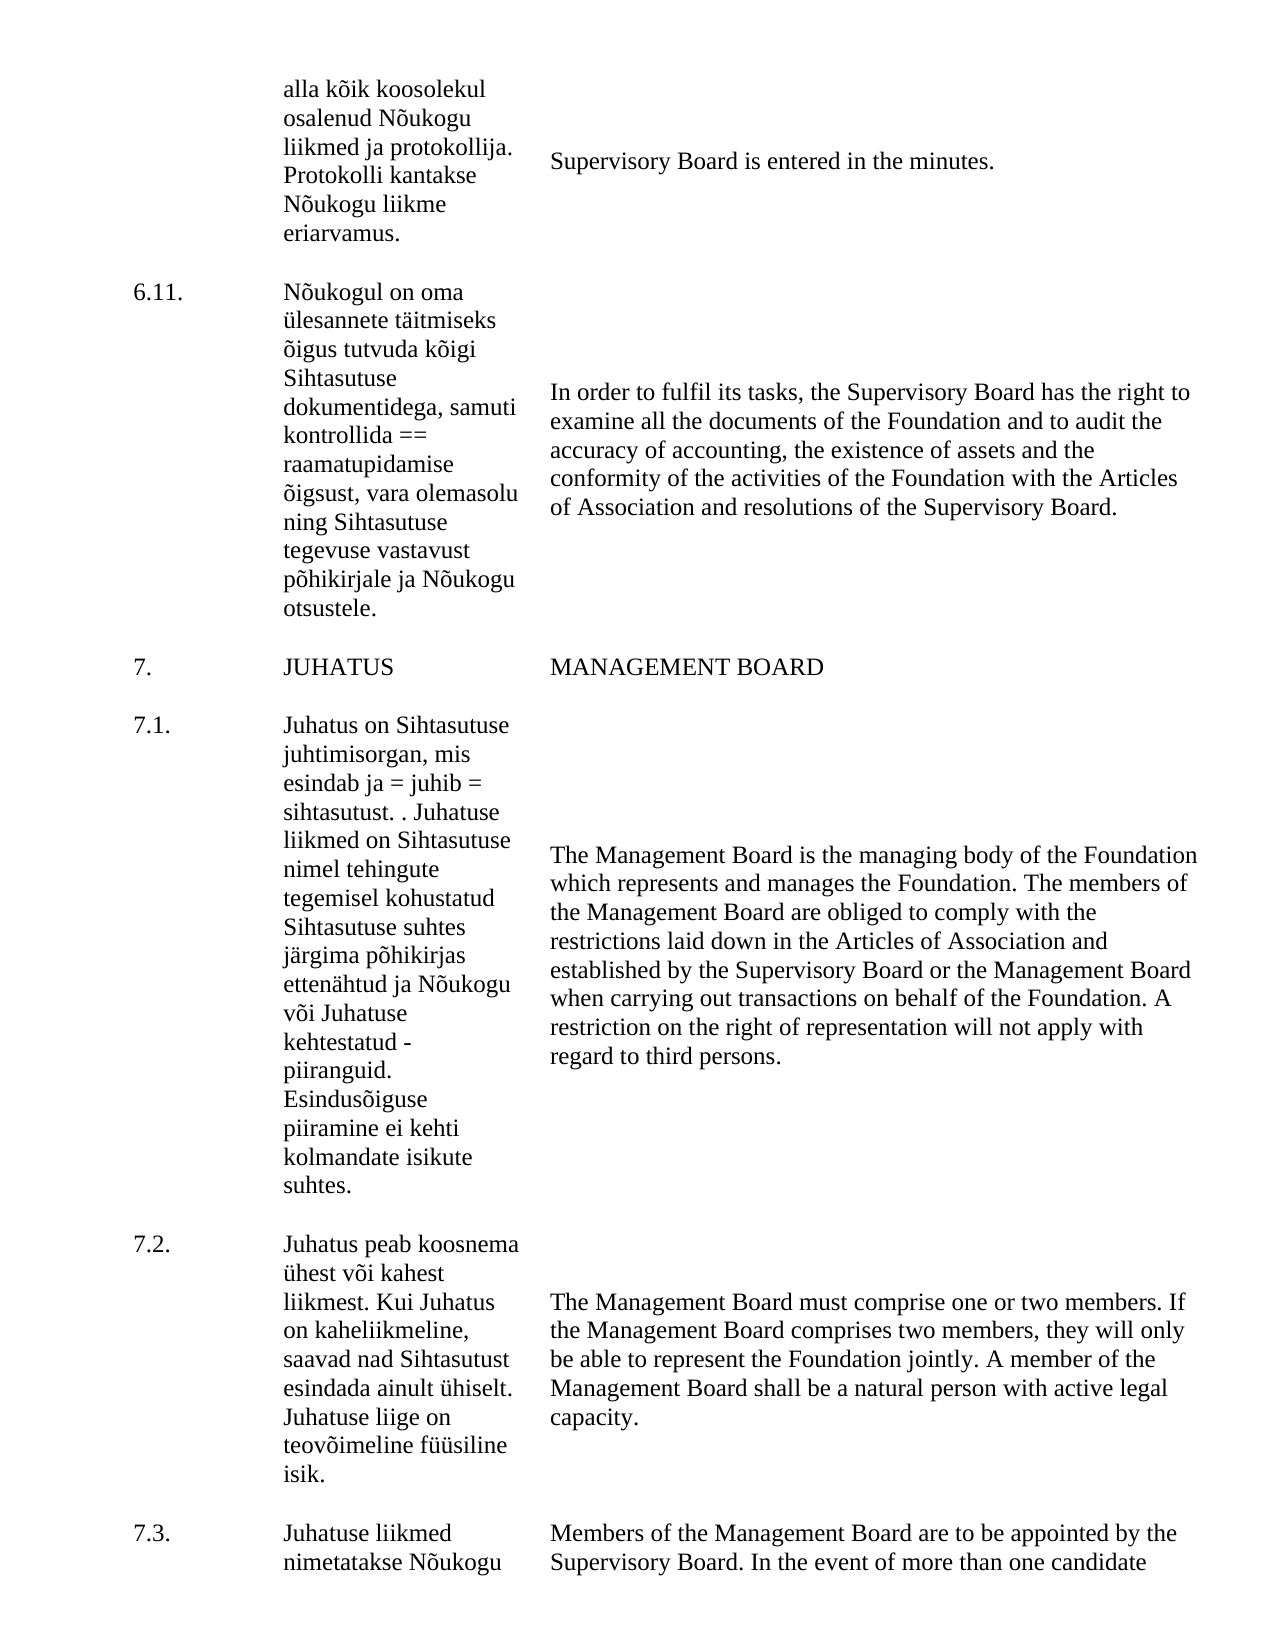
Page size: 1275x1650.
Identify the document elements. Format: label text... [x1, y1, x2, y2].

table_cell Supervisory Board is entered in the minutes. [535, 59, 1216, 262]
table_cell JUHATUS [118, 637, 535, 695]
table_cell Juhatus on Sihtasutuse juhtimisorgan, mis esindab ja = juhib = sihtasutust. . Juhatuse liikmed on Sihtasutuse nimel tehingute tegemisel kohustatud Sihtasutuse suhtes järgima põhikirjas ettenähtud ja Nõukogu või Juhatuse kehtestatud - piiranguid. Esindusõiguse piiramine ei kehti kolmandate isikute suhtes. [118, 695, 535, 1214]
table_cell Kõik Nõukogu koosolekud protokollitakse. Protokollile kirjutavad alla kõik koosolekul osalenud Nõukogu liikmed ja protokollija. Protokolli kantakse Nõukogu liikme eriarvamus. [118, 59, 535, 262]
table_cell In order to fulfil its tasks, the Supervisory Board has the right to examine all the documents of the Foundation and to audit the accuracy of accounting, the existence of assets and the conformity of the activities of the Foundation with the Articles of Association and resolutions of the Supervisory Board. [535, 262, 1216, 637]
table_cell Nõukogul on oma ülesannete täitmiseks õigus tutvuda kõigi Sihtasutuse dokumentidega, samuti kontrollida == raamatupidamise õigsust, vara olemasolu ning Sihtasutuse tegevuse vastavust põhikirjale ja Nõukogu otsustele. [118, 262, 535, 637]
table_cell MANAGEMENT BOARD [535, 637, 1216, 695]
table_cell Juhatuse liikmed nimetatakse Nõukogu poolt. Kui rohkem kui üks kandidaat saab võrdse arvu hääli, on Nõukogu esimehel otsustav hääl. [118, 1503, 535, 1590]
table_cell Members of the Management Board are to be appointed by the Supervisory Board. In the event of more than one candidate [535, 1503, 1216, 1590]
table_cell The Management Board must comprise one or two members. If the Management Board comprises two members, they will only be able to represent the Foundation jointly. A member of the Management Board shall be a natural person with active legal capacity. [535, 1214, 1216, 1503]
table_cell The Management Board is the managing body of the Foundation which represents and manages the Foundation. The members of the Management Board are obliged to comply with the restrictions laid down in the Articles of Association and established by the Supervisory Board or the Management Board when carrying out transactions on behalf of the Foundation. A restriction on the right of representation will not apply with regard to third persons. [535, 695, 1216, 1214]
table_cell Juhatus peab koosnema ühest või kahest liikmest. Kui Juhatus on kaheliikmeline, saavad nad Sihtasutust esindada ainult ühiselt. Juhatuse liige on teovõimeline füüsiline isik. [118, 1214, 535, 1503]
